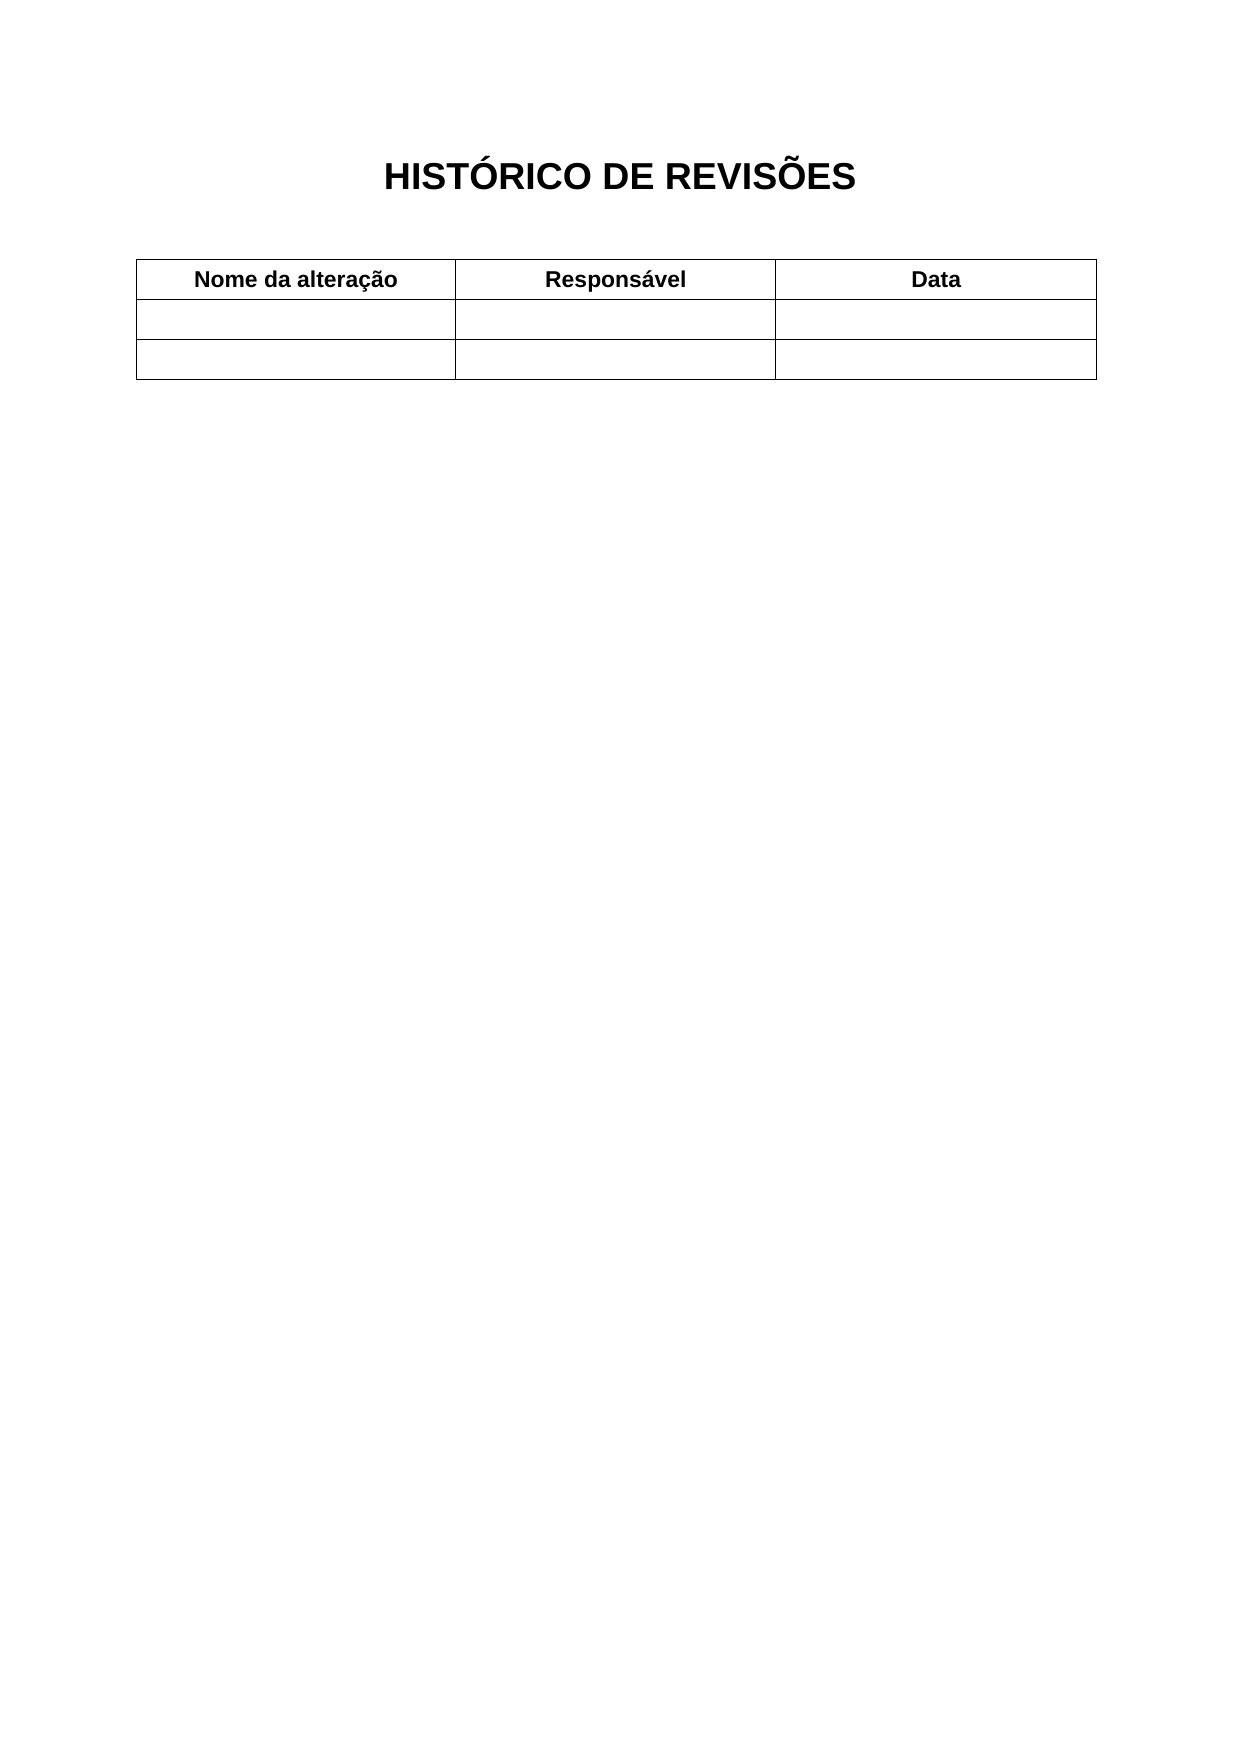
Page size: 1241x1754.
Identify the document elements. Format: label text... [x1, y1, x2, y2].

table_cell [137, 340, 455, 379]
text HISTÓRICO DE REVISÕES [148, 154, 1092, 197]
table_cell [456, 300, 775, 339]
table_cell [776, 300, 1096, 339]
table_cell [456, 340, 775, 379]
table_header Nome da alteração [137, 260, 455, 299]
table_cell [137, 300, 455, 339]
table_header Responsável [456, 260, 775, 299]
table_cell [776, 340, 1096, 379]
table_header Data [776, 260, 1096, 299]
